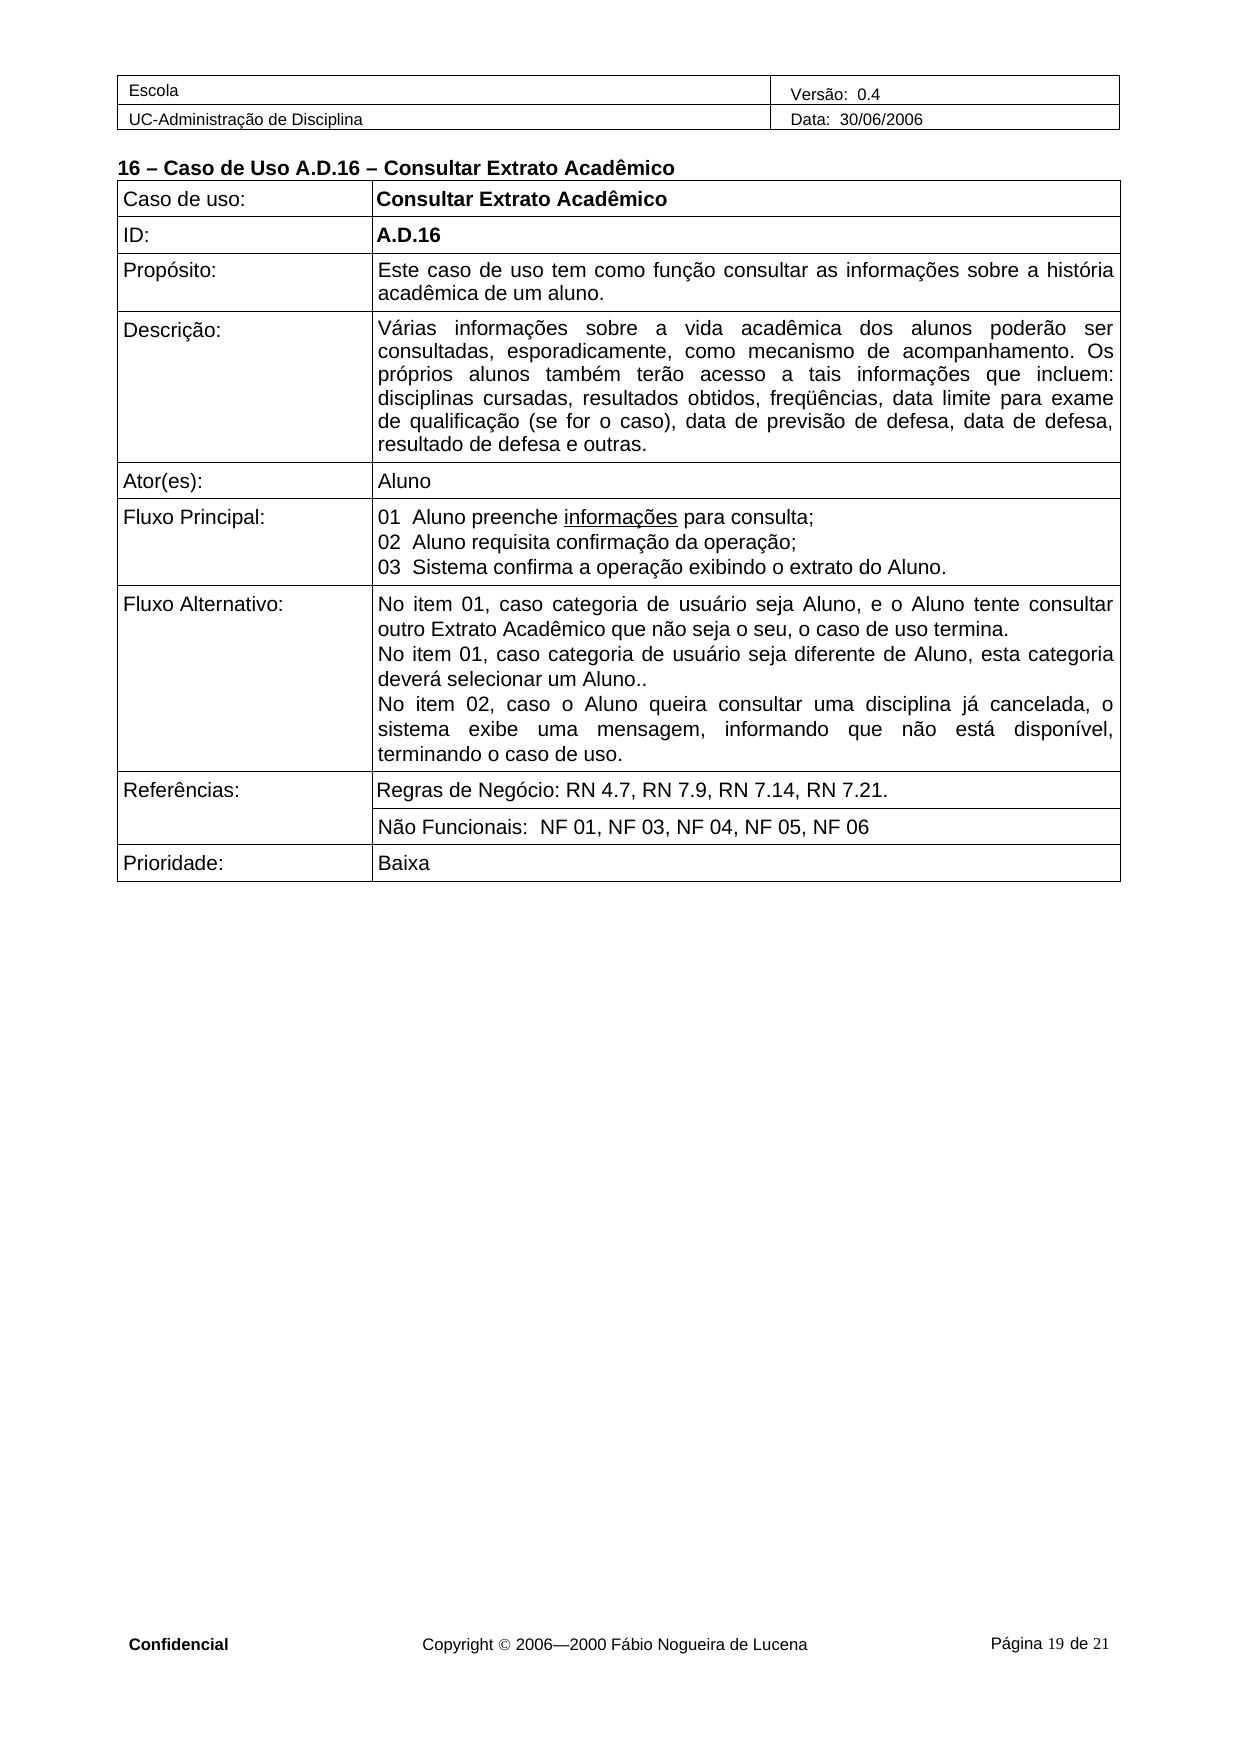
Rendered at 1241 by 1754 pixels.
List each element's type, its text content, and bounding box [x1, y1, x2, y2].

table_cell Descrição: [118, 312, 372, 462]
table_cell Referências: [118, 772, 372, 844]
table_cell ID: [118, 217, 372, 253]
table_header Caso de uso: [118, 181, 372, 216]
table_cell 01 Aluno preenche informações para consulta; 02 Aluno requisita confirmação da operação; 03 Sistema confirma a operação exibindo o extrato do Aluno. [373, 499, 1120, 585]
table_cell No item 01, caso categoria de usuário seja Aluno, e o Aluno tente consultar outro Extrato Acadêmico que não seja o seu, o caso de uso termina. No item 01, caso categoria de usuário seja diferente de Aluno, esta categoria deverá selecionar um Aluno.. No item 02, caso o Aluno queira consultar uma disciplina já cancelada, o sistema exibe uma mensagem, informando que não está disponível, terminando o caso de uso. [373, 586, 1120, 771]
table_cell Aluno [373, 463, 1120, 498]
table_cell Baixa [373, 845, 1120, 881]
table_cell Fluxo Alternativo: [118, 586, 372, 771]
table_cell Propósito: [118, 254, 372, 311]
table_header Regras de Negócio: RN 4.7, RN 7.9, RN 7.14, RN 7.21. [373, 772, 1120, 808]
table_cell Ator(es): [118, 463, 372, 498]
table_header Consultar Extrato Acadêmico [373, 181, 1120, 216]
table_cell A.D.16 [373, 217, 1120, 253]
table_cell Várias informações sobre a vida acadêmica dos alunos poderão ser consultadas, esporadicamente, como mecanismo de acompanhamento. Os próprios alunos também terão acesso a tais informações que incluem: disciplinas cursadas, resultados obtidos, freqüências, data limite para exame de qualificação (se for o caso), data de previsão de defesa, data de defesa, resultado de defesa e outras. [373, 312, 1120, 462]
table_cell Prioridade: [118, 845, 372, 881]
text 16 – Caso de Uso A.D.16 – Consultar Extrato Acadêmico [117, 154, 1120, 179]
table_cell Este caso de uso tem como função consultar as informações sobre a história acadêmica de um aluno. [373, 254, 1120, 311]
table_cell Não Funcionais: NF 01, NF 03, NF 04, NF 05, NF 06 [373, 809, 1120, 844]
table_cell Fluxo Principal: [118, 499, 372, 585]
